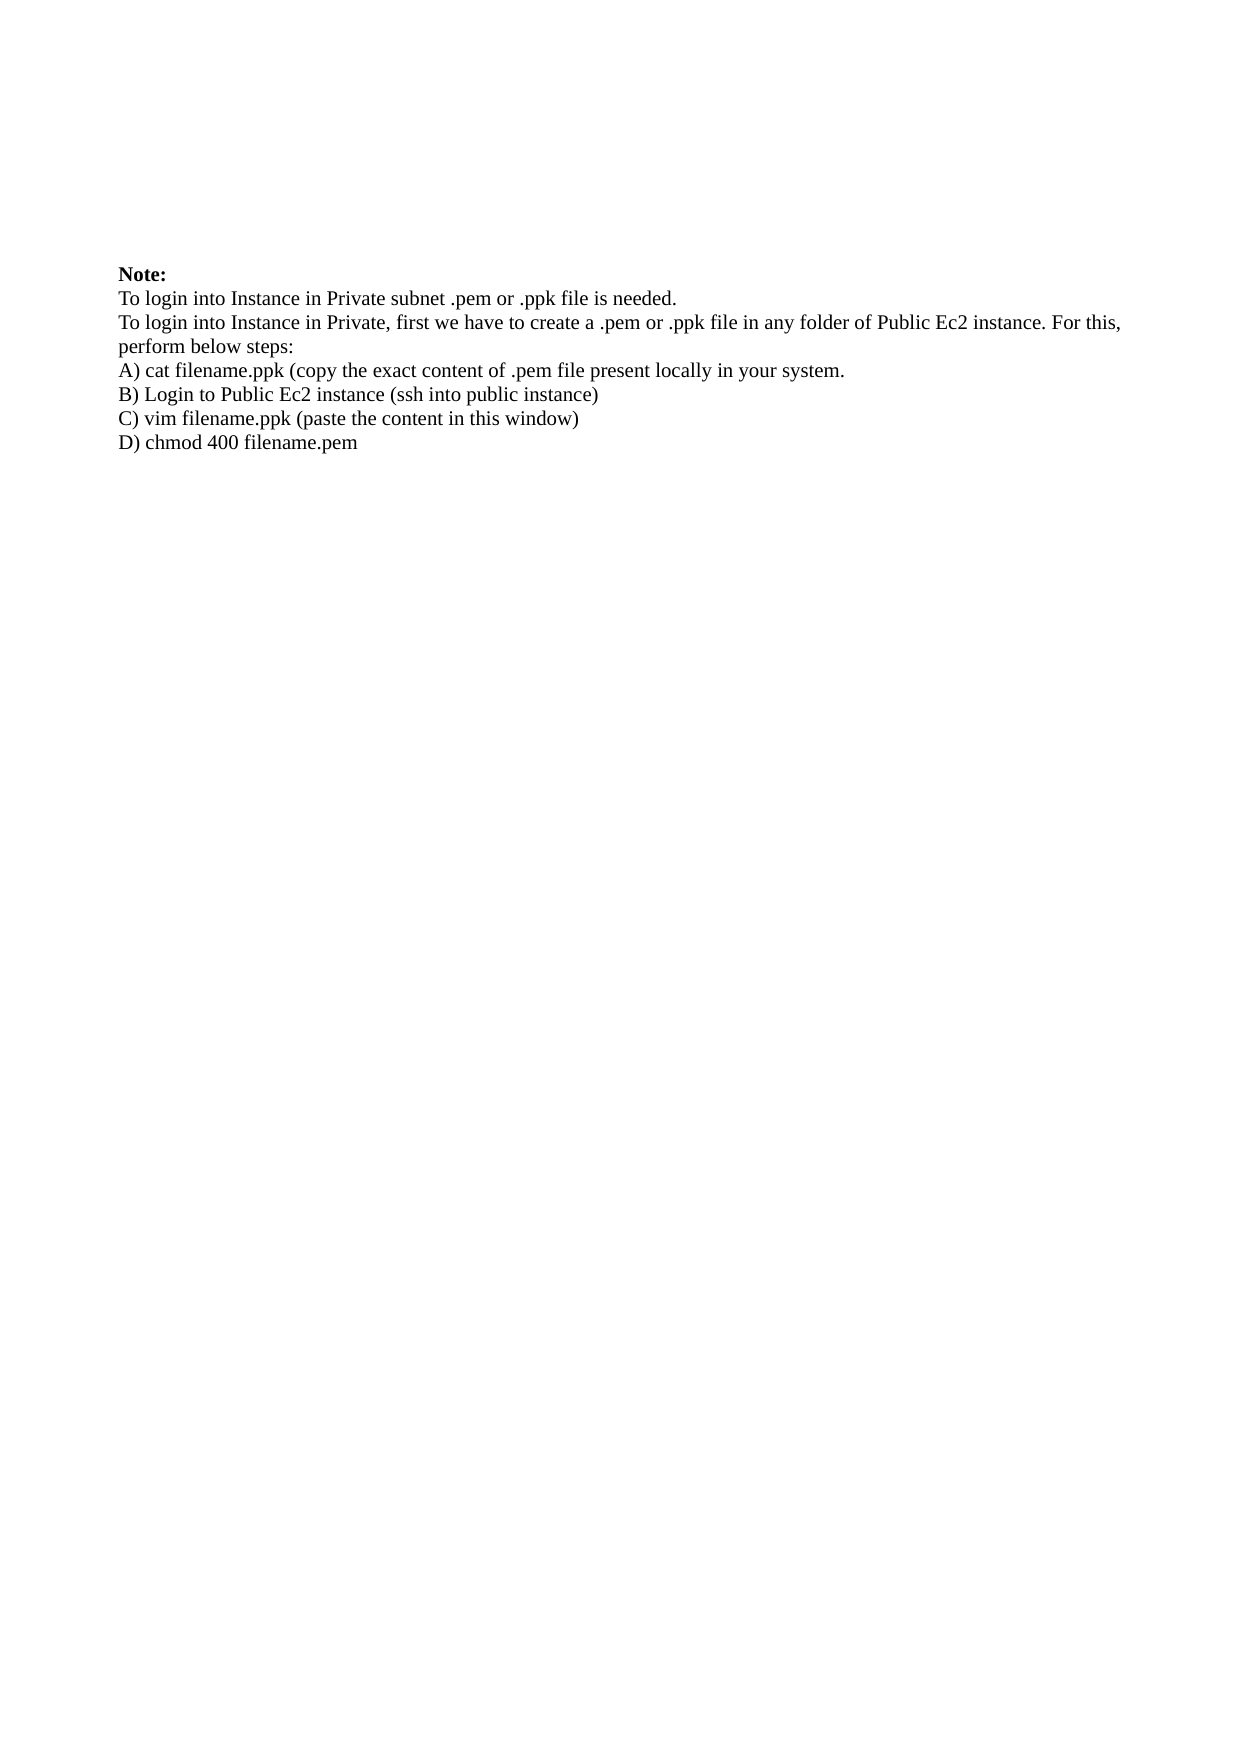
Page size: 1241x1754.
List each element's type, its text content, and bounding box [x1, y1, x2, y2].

text To login into Instance in Private subnet .pem or .ppk file is needed. [118, 286, 1122, 310]
text A) cat filename.ppk (copy the exact content of .pem file present locally in your system. [118, 358, 1122, 382]
text Note: [118, 262, 1122, 286]
text B) Login to Public Ec2 instance (ssh into public instance) [118, 382, 1122, 406]
text To login into Instance in Private, first we have to create a .pem or .ppk file in any folder of Public Ec2 instance. For this, perform below steps: [118, 310, 1122, 358]
text C) vim filename.ppk (paste the content in this window) [118, 406, 1122, 430]
text D) chmod 400 filename.pem [118, 430, 1122, 454]
